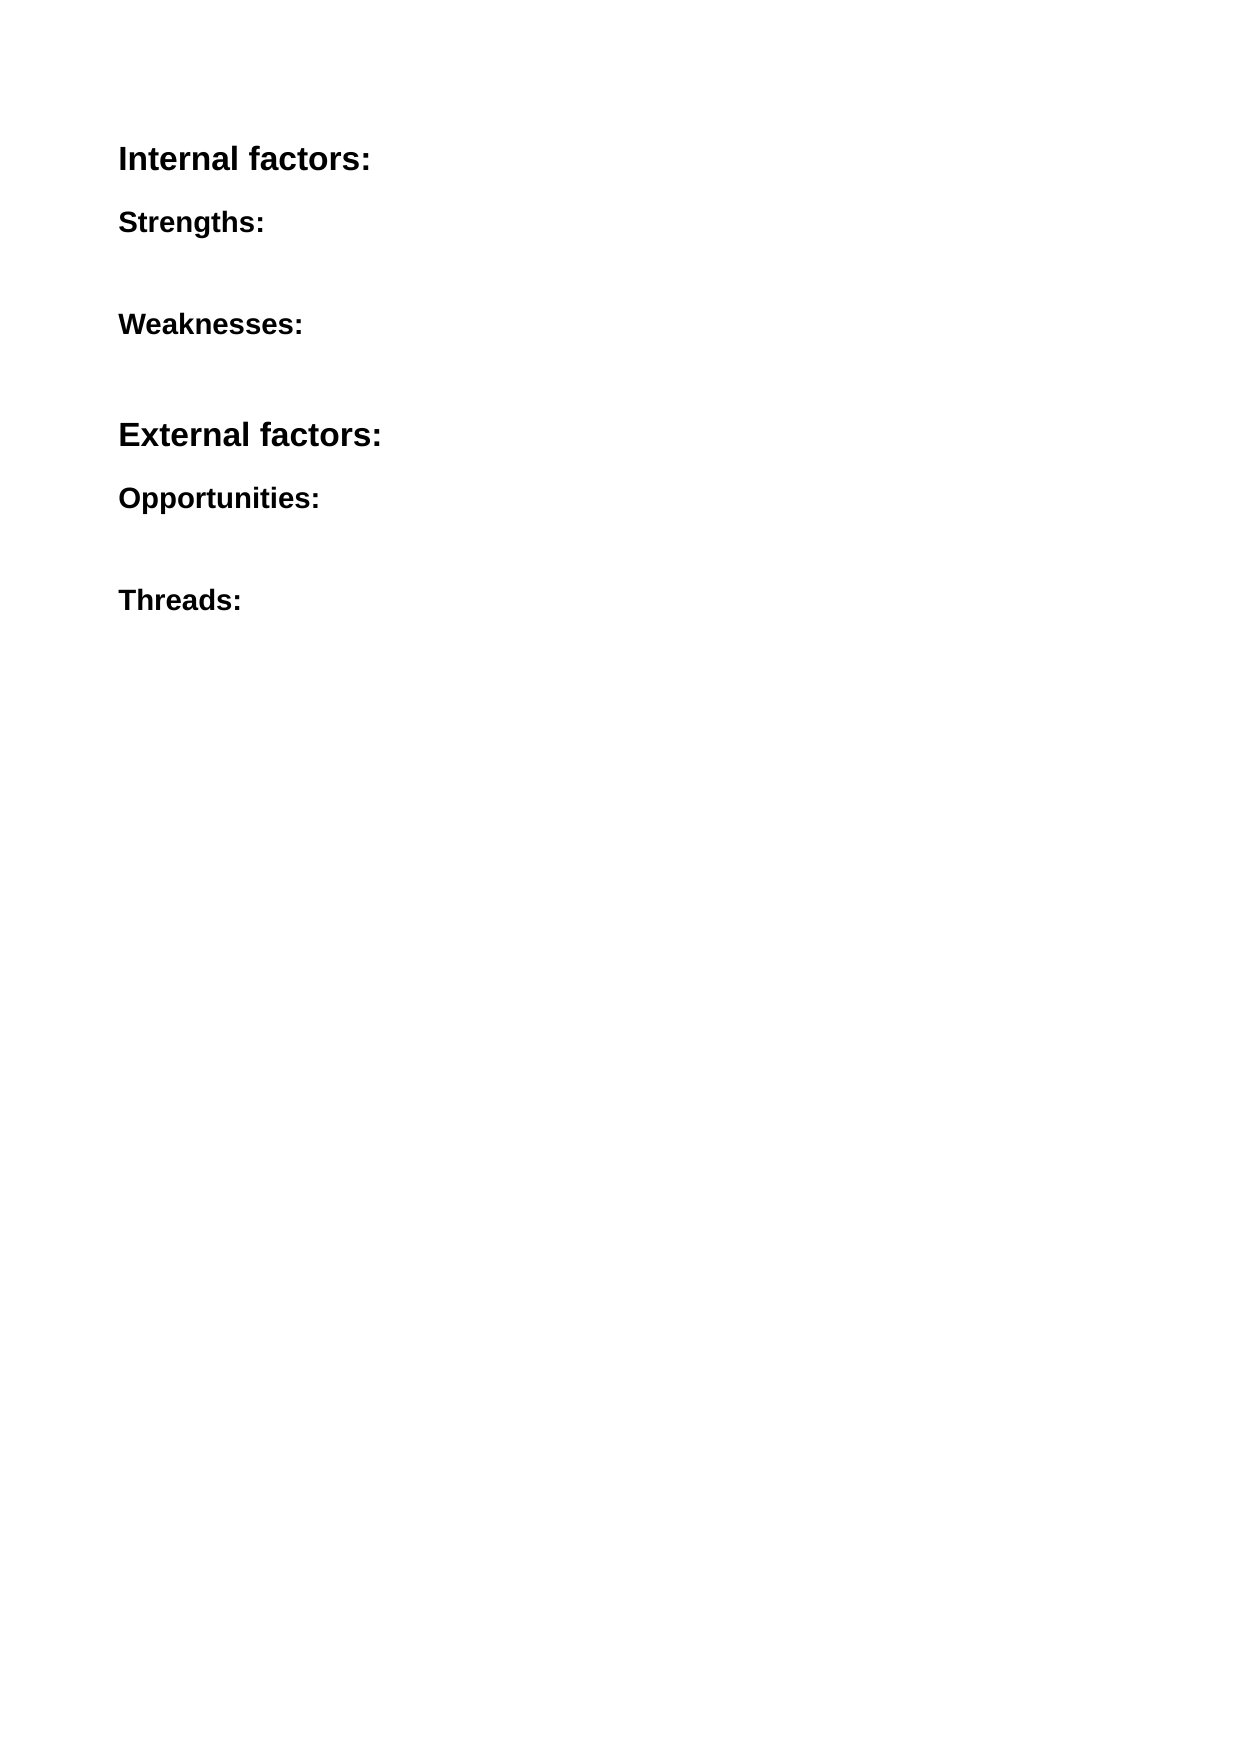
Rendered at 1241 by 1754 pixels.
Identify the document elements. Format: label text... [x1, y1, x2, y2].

subtitle Strengths: [118, 205, 1122, 238]
subtitle Internal factors: [118, 139, 1122, 178]
subtitle External factors: [118, 415, 1122, 454]
subtitle Weaknesses: [118, 307, 1122, 341]
subtitle Threads: [118, 583, 1122, 617]
subtitle Opportunities: [118, 481, 1122, 514]
